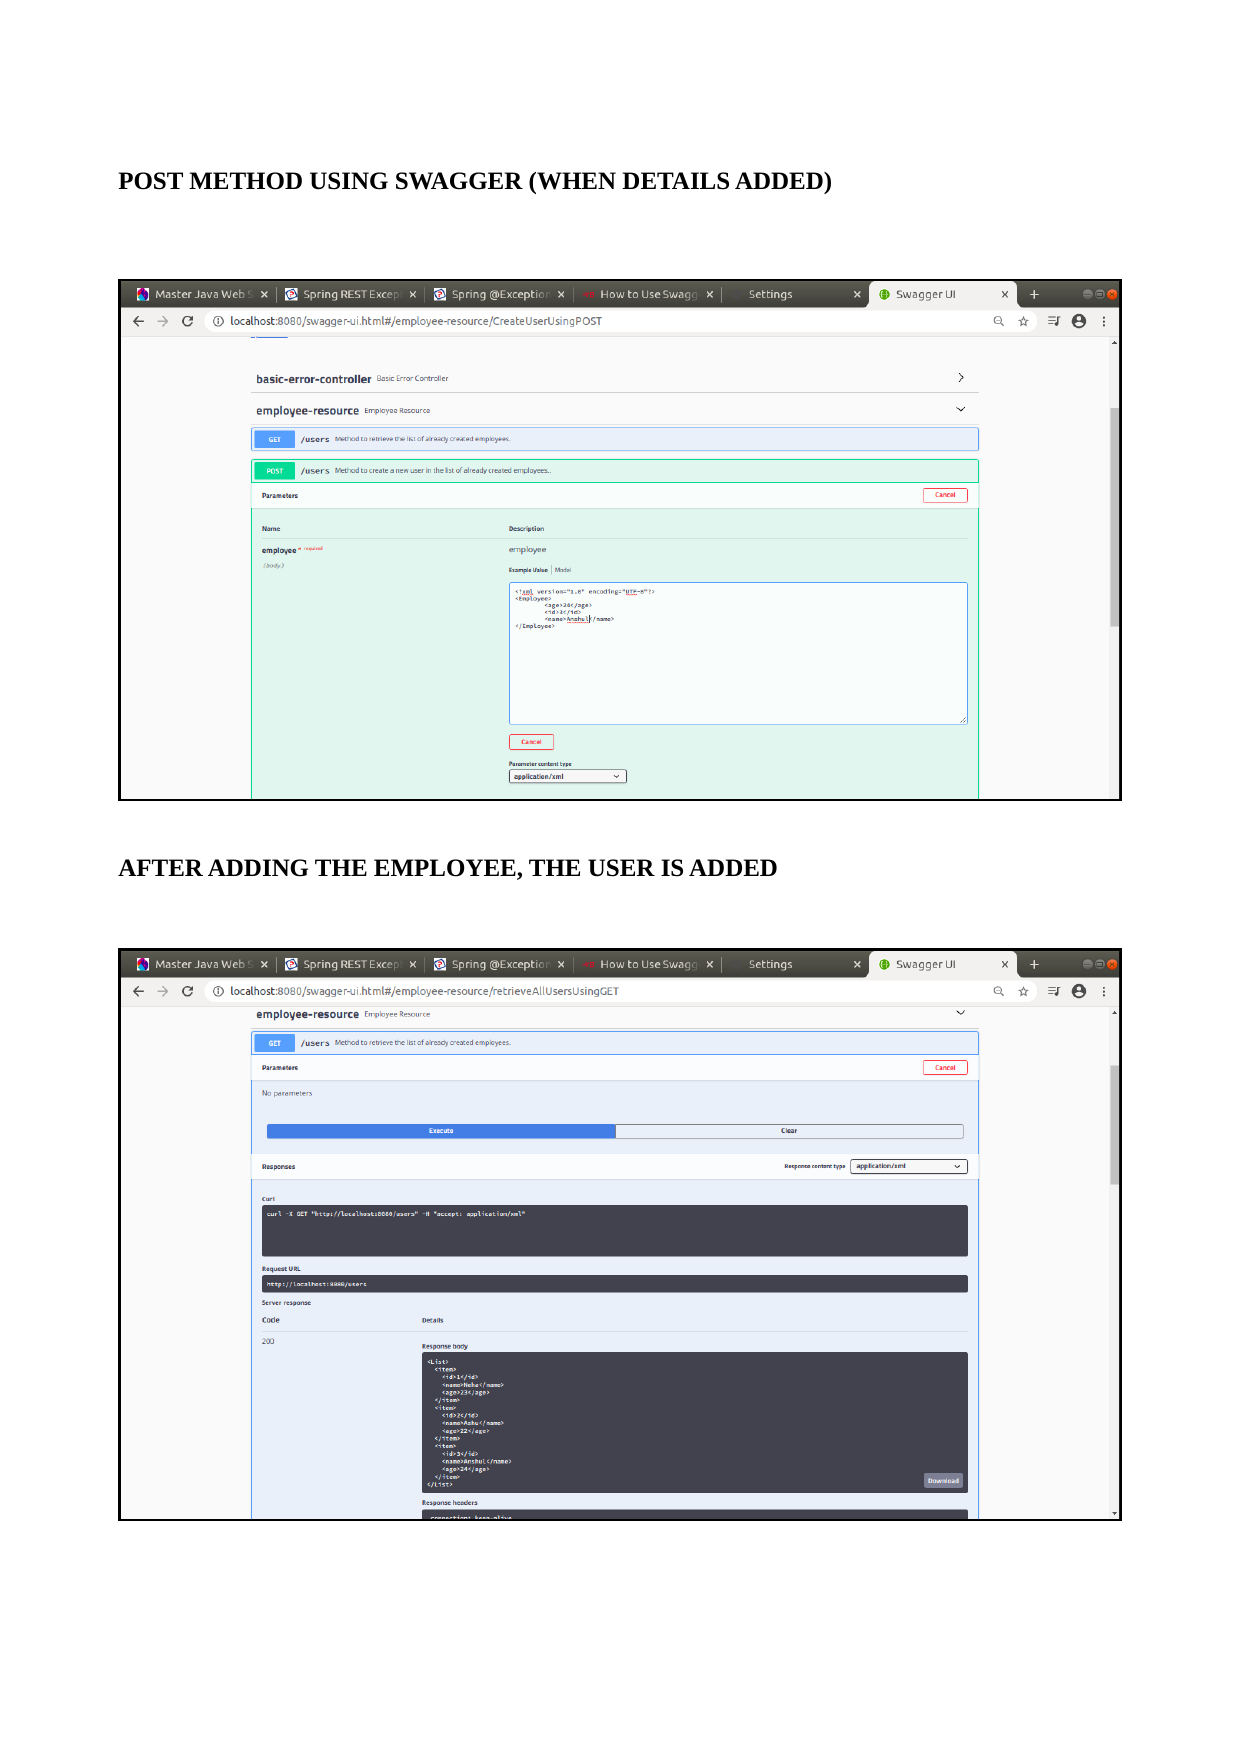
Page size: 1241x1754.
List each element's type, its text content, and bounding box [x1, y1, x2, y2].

text AFTER ADDING THE EMPLOYEE, THE USER IS ADDED [118, 853, 1122, 882]
picture [121, 951, 1120, 1519]
picture [121, 281, 1120, 799]
text POST METHOD USING SWAGGER (WHEN DETAILS ADDED) [118, 166, 1122, 194]
